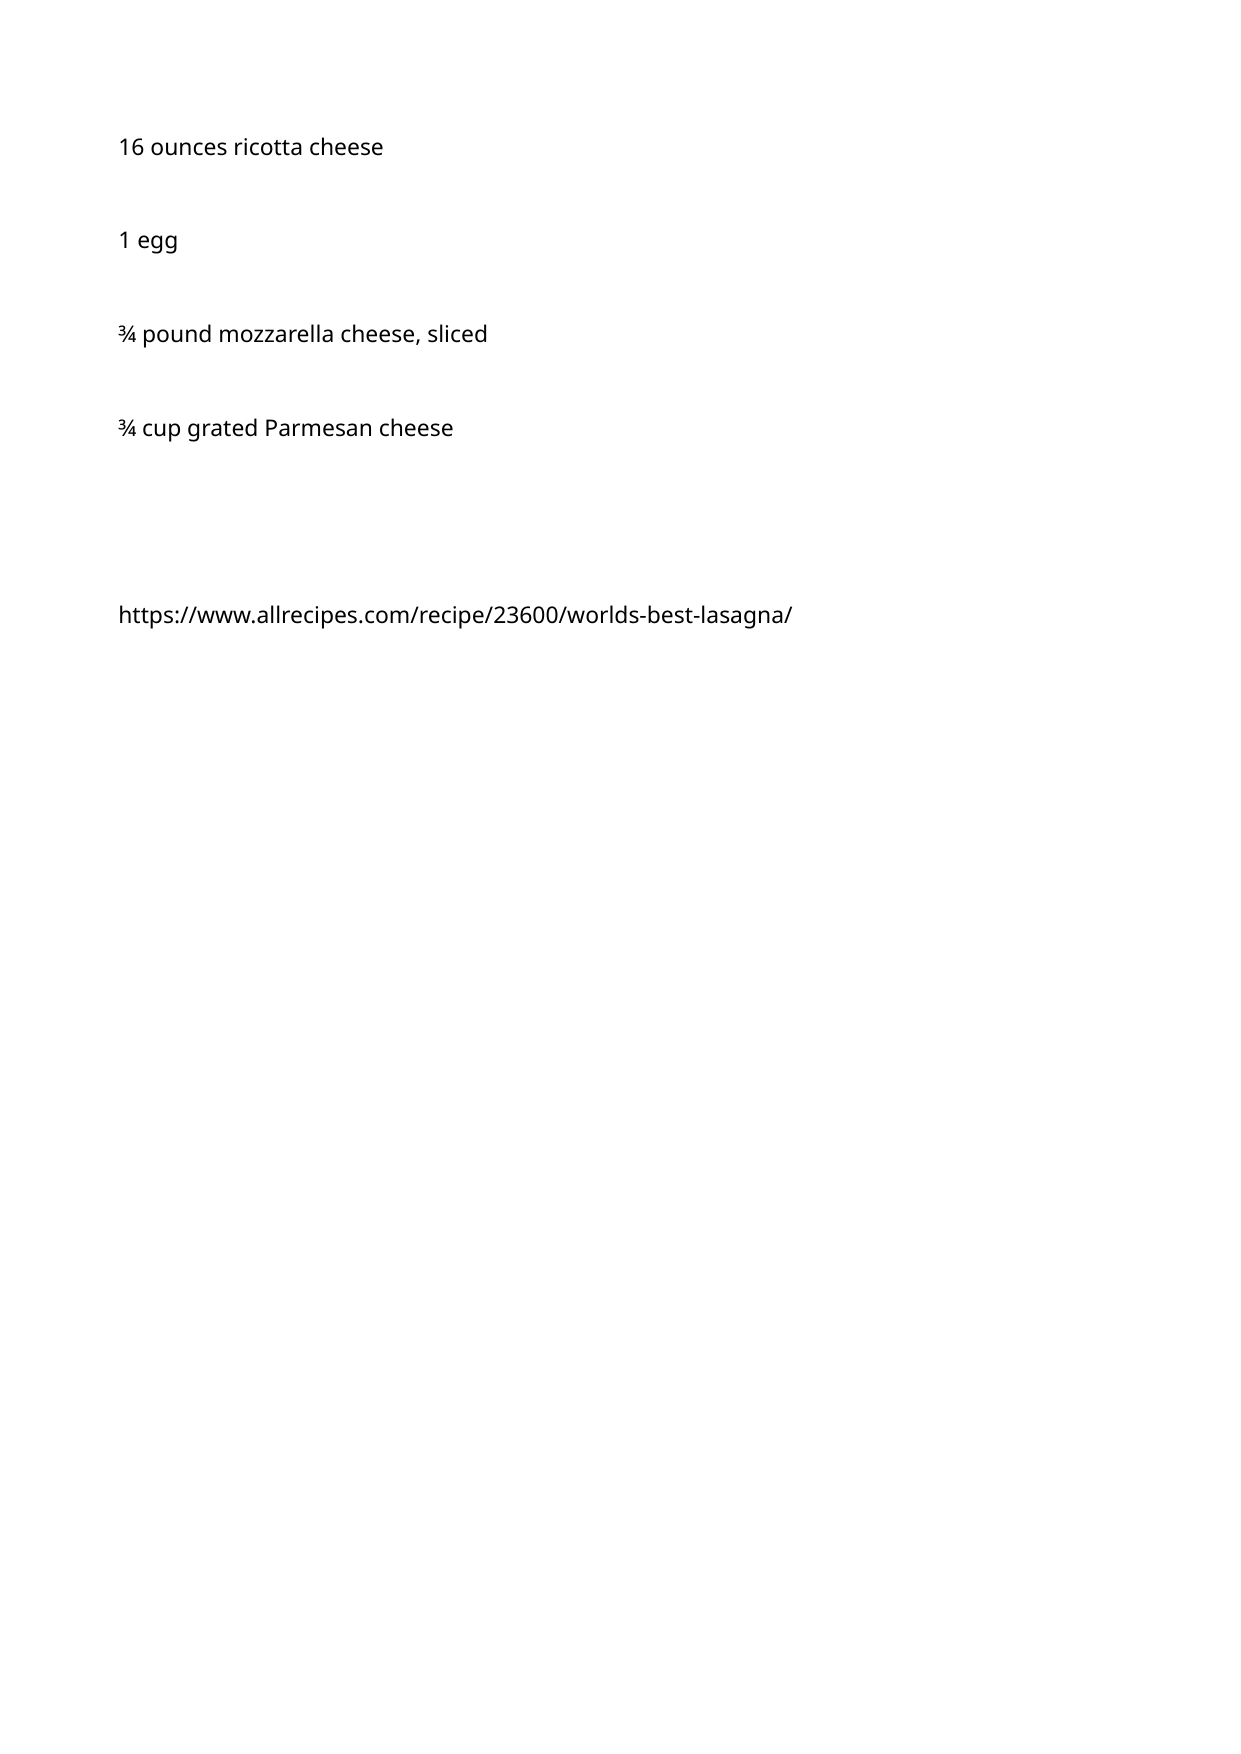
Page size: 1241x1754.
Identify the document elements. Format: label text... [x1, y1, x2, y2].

text 16 ounces ricotta cheese [118, 118, 1122, 162]
text 1 egg [118, 212, 1122, 256]
text ¾ pound mozzarella cheese, sliced [118, 306, 1122, 349]
text https://www.allrecipes.com/recipe/23600/worlds-best-lasagna/ [118, 587, 1122, 631]
text ¾ cup grated Parmesan cheese [118, 399, 1122, 443]
